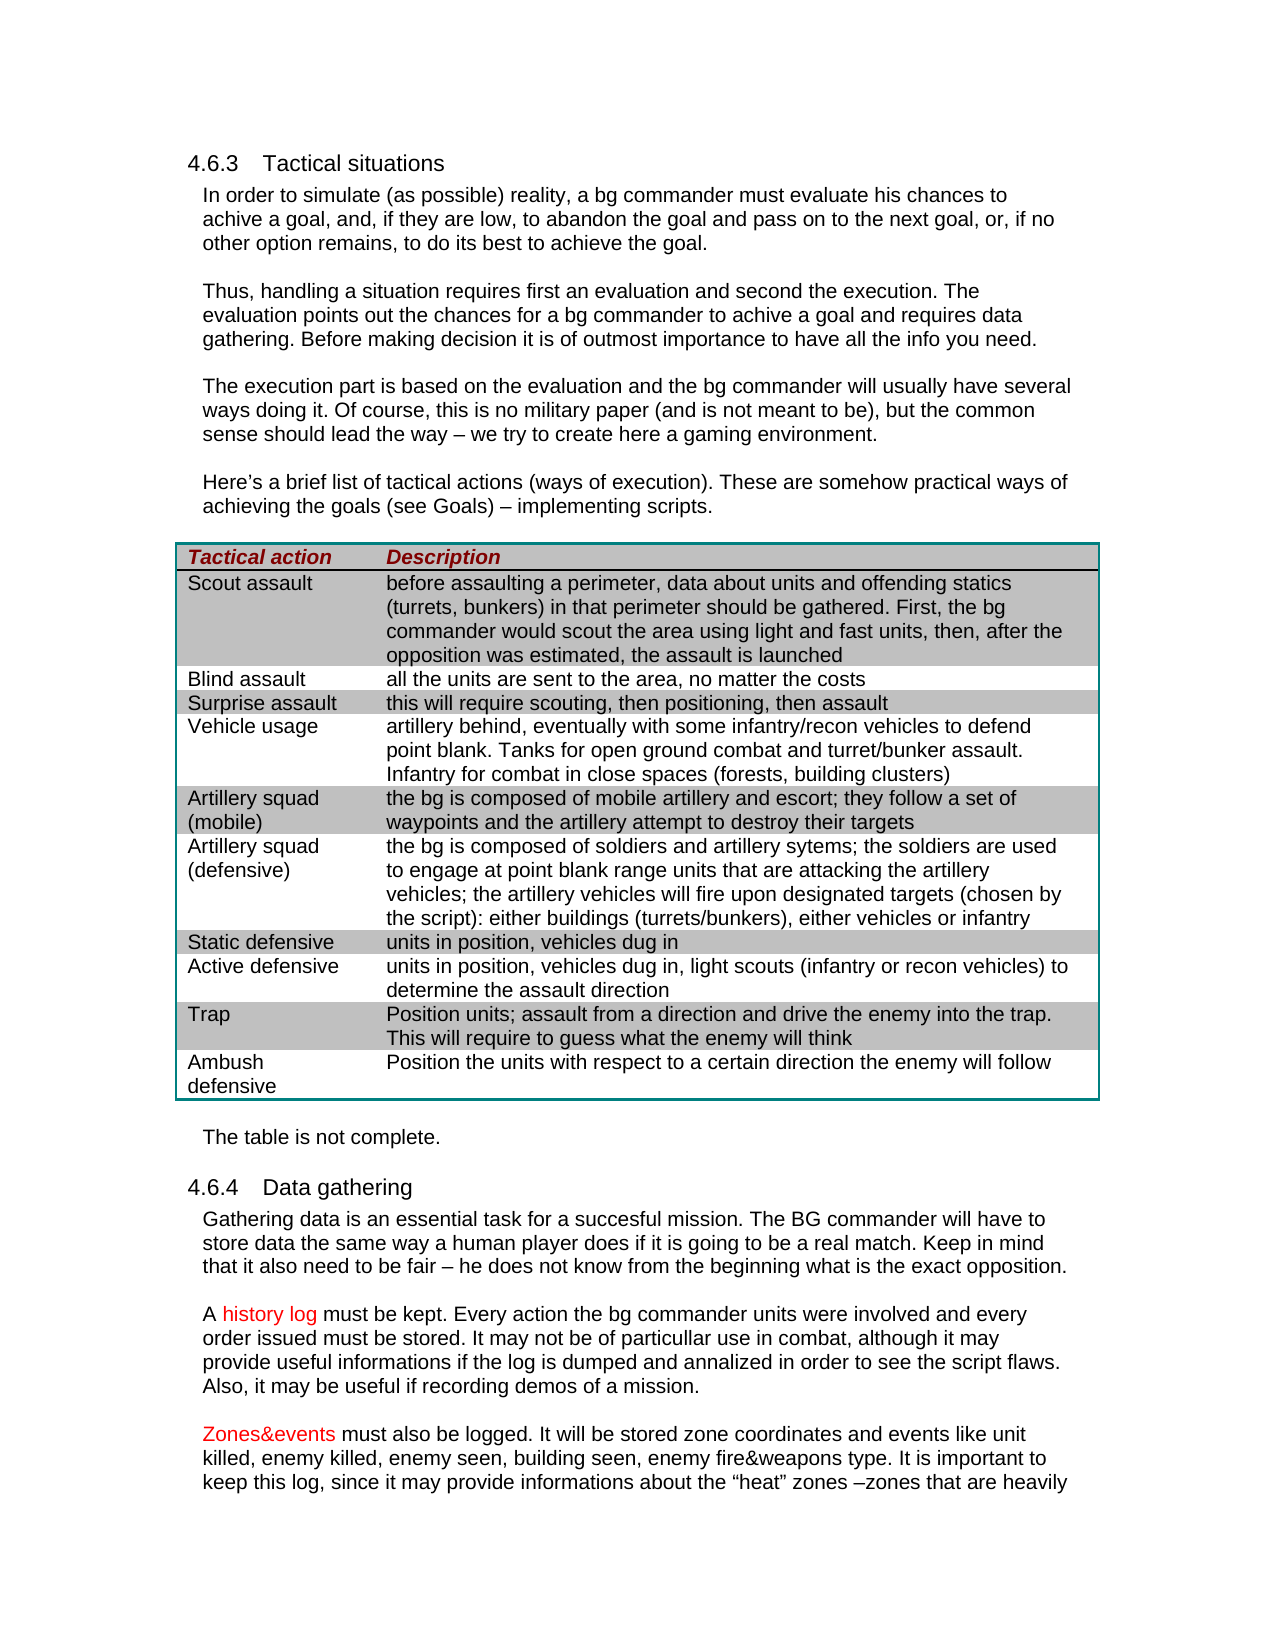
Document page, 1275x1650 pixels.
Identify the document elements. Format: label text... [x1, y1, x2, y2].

text Thus, handling a situation requires first an evaluation and second the execution. The evaluation points out the chances for a bg commander to achive a goal and requires data gathering. Before making decision it is of outmost importance to have all the info you need. [202, 278, 1072, 350]
table_cell units in position, vehicles dug in [375, 930, 1098, 954]
text The execution part is based on the evaluation and the bg commander will usually have several ways doing it. Of course, this is no military paper (and is not meant to be), but the common sense should lead the way – we try to create here a gaming environment. [202, 374, 1072, 446]
table_cell Scout assault [177, 571, 375, 666]
table_cell artillery behind, eventually with some infantry/recon vehicles to defend point blank. Tanks for open ground combat and turret/bunker assault. Infantry for combat in close spaces (forests, building clusters) [375, 714, 1098, 786]
table_cell before assaulting a perimeter, data about units and offending statics (turrets, bunkers) in that perimeter should be gathered. First, the bg commander would scout the area using light and fast units, then, after the opposition was estimated, the assault is launched [375, 571, 1098, 666]
table_cell Artillery squad (mobile) [177, 786, 375, 834]
table_cell the bg is composed of mobile artillery and escort; they follow a set of waypoints and the artillery attempt to destroy their targets [375, 786, 1098, 834]
text In order to simulate (as possible) reality, a bg commander must evaluate his chances to achive a goal, and, if they are low, to abandon the goal and pass on to the next goal, or, if no other option remains, to do its best to achieve the goal. [202, 183, 1072, 254]
table_cell Position units; assault from a direction and drive the enemy into the trap. This will require to guess what the enemy will think [375, 1002, 1098, 1050]
table_cell Blind assault [177, 666, 375, 690]
table_cell Artillery squad (defensive) [177, 834, 375, 930]
table_cell the bg is composed of soldiers and artillery sytems; the soldiers are used to engage at point blank range units that are attacking the artillery vehicles; the artillery vehicles will fire upon designated targets (chosen by the script): either buildings (turrets/bunkers), either vehicles or infantry [375, 834, 1098, 930]
table_header Description [375, 545, 1098, 569]
subtitle Data gathering [187, 1174, 1087, 1200]
table_cell Static defensive [177, 930, 375, 954]
table_cell Active defensive [177, 954, 375, 1002]
text Here’s a brief list of tactical actions (ways of execution). These are somehow practical ways of achieving the goals (see Goals) – implementing scripts. [202, 470, 1072, 518]
text A history log must be kept. Every action the bg commander units were involved and every order issued must be stored. It may not be of particullar use in combat, although it may provide useful informations if the log is dumped and annalized in order to see the script flaws. Also, it may be useful if recording demos of a mission. [202, 1302, 1072, 1398]
table_cell this will require scouting, then positioning, then assault [375, 690, 1098, 714]
table_cell Ambush defensive [177, 1050, 375, 1098]
text Gathering data is an essential task for a succesful mission. The BG commander will have to store data the same way a human player does if it is going to be a real match. Keep in mind that it also need to be fair – he does not know from the beginning what is the exact opposition. [202, 1206, 1072, 1278]
table_cell Trap [177, 1002, 375, 1050]
table_cell Position the units with respect to a certain direction the enemy will follow [375, 1050, 1098, 1098]
text Zones&events must also be logged. It will be stored zone coordinates and events like unit killed, enemy killed, enemy seen, building seen, enemy fire&weapons type. It is important to keep this log, since it may provide informations about the “heat” zones –zones that are heavily [202, 1422, 1072, 1494]
table_cell Surprise assault [177, 690, 375, 714]
subtitle Tactical situations [187, 150, 1087, 176]
table_cell units in position, vehicles dug in, light scouts (infantry or recon vehicles) to determine the assault direction [375, 954, 1098, 1002]
table_header Tactical action [177, 545, 375, 569]
table_cell Vehicle usage [177, 714, 375, 786]
table_cell all the units are sent to the area, no matter the costs [375, 666, 1098, 690]
text The table is not complete. [202, 1125, 1072, 1149]
